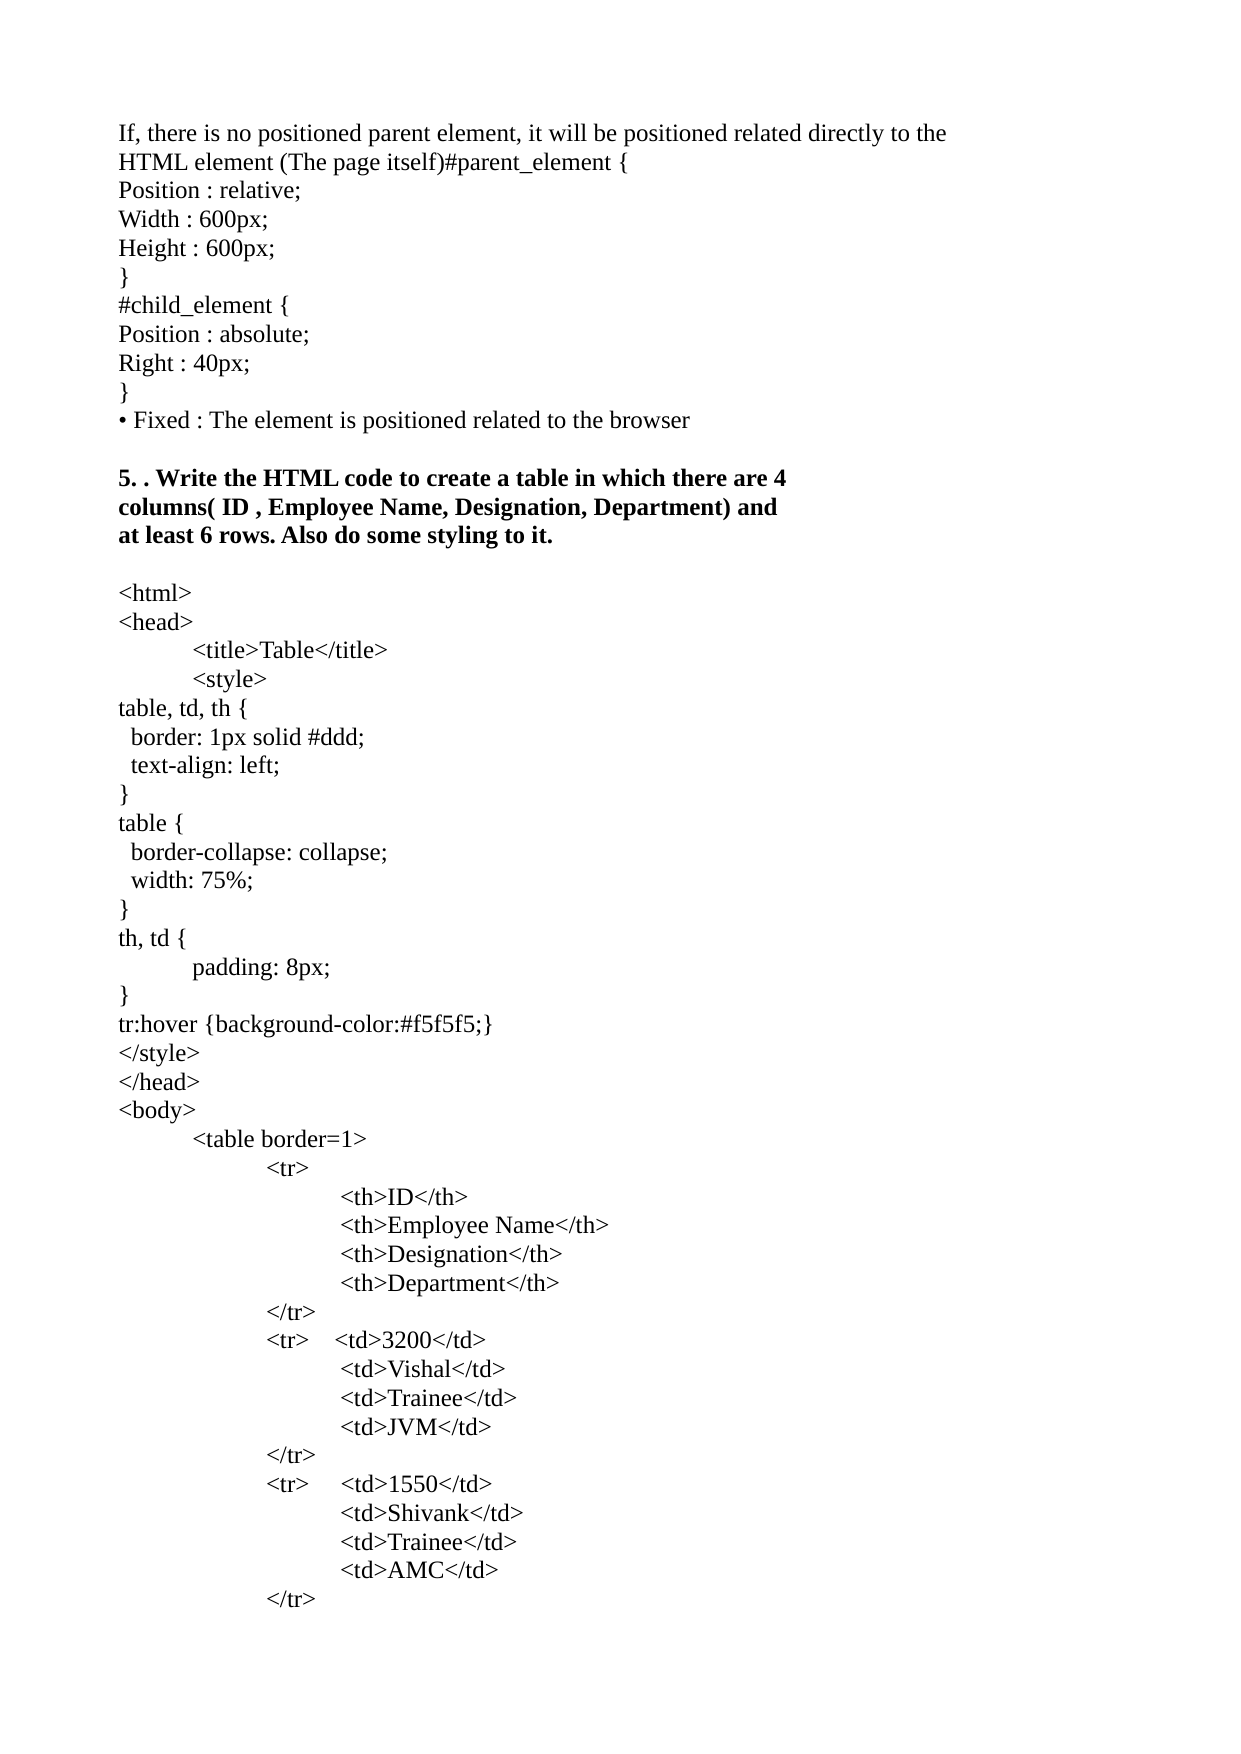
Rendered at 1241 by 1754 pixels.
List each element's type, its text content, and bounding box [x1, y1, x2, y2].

text } [118, 894, 1122, 923]
text <td>AMC</td> [118, 1556, 1122, 1584]
text Position : absolute; [118, 319, 1122, 348]
text <th>Employee Name</th> [118, 1211, 1122, 1239]
text Height : 600px; [118, 233, 1122, 262]
text </tr> [118, 1297, 1122, 1326]
text HTML element (The page itself)#parent_element { [118, 147, 1122, 176]
text <td>Trainee</td> [118, 1527, 1122, 1556]
text text-align: left; [118, 751, 1122, 779]
text border-collapse: collapse; [118, 837, 1122, 866]
text </head> [118, 1067, 1122, 1096]
text tr:hover {background-color:#f5f5f5;} [118, 1009, 1122, 1038]
text <th>Department</th> [118, 1268, 1122, 1297]
text } [118, 779, 1122, 808]
text </tr> [118, 1441, 1122, 1469]
text <td>JVM</td> [118, 1412, 1122, 1441]
text 5. . Write the HTML code to create a table in which there are 4 [118, 463, 1122, 492]
text • Fixed : The element is positioned related to the browser [118, 406, 1122, 434]
text <td>Shivank</td> [118, 1498, 1122, 1527]
text Position : relative; [118, 176, 1122, 204]
text th, td { [118, 923, 1122, 952]
text <tr> <td>3200</td> [118, 1326, 1122, 1354]
text <title>Table</title> [118, 636, 1122, 664]
text <th>ID</th> [118, 1182, 1122, 1211]
text <tr> [118, 1153, 1122, 1182]
text <style> [118, 664, 1122, 693]
text columns( ID , Employee Name, Designation, Department) and [118, 492, 1122, 521]
text <head> [118, 607, 1122, 636]
text <html> [118, 578, 1122, 607]
text </tr> [118, 1584, 1122, 1613]
text table { [118, 808, 1122, 837]
text <tr> <td>1550</td> [118, 1469, 1122, 1498]
text table, td, th { [118, 693, 1122, 722]
text If, there is no positioned parent element, it will be positioned related directly to the [118, 118, 1122, 147]
text </style> [118, 1038, 1122, 1067]
text <th>Designation</th> [118, 1239, 1122, 1268]
text <td>Vishal</td> [118, 1354, 1122, 1383]
text <body> [118, 1096, 1122, 1124]
text } [118, 262, 1122, 291]
text Width : 600px; [118, 204, 1122, 233]
text <td>Trainee</td> [118, 1383, 1122, 1412]
text at least 6 rows. Also do some styling to it. [118, 521, 1122, 549]
text Right : 40px; [118, 348, 1122, 377]
text #child_element { [118, 291, 1122, 319]
text padding: 8px; [118, 952, 1122, 981]
text } [118, 981, 1122, 1009]
text } [118, 377, 1122, 406]
text width: 75%; [118, 866, 1122, 894]
text <table border=1> [118, 1124, 1122, 1153]
text border: 1px solid #ddd; [118, 722, 1122, 751]
